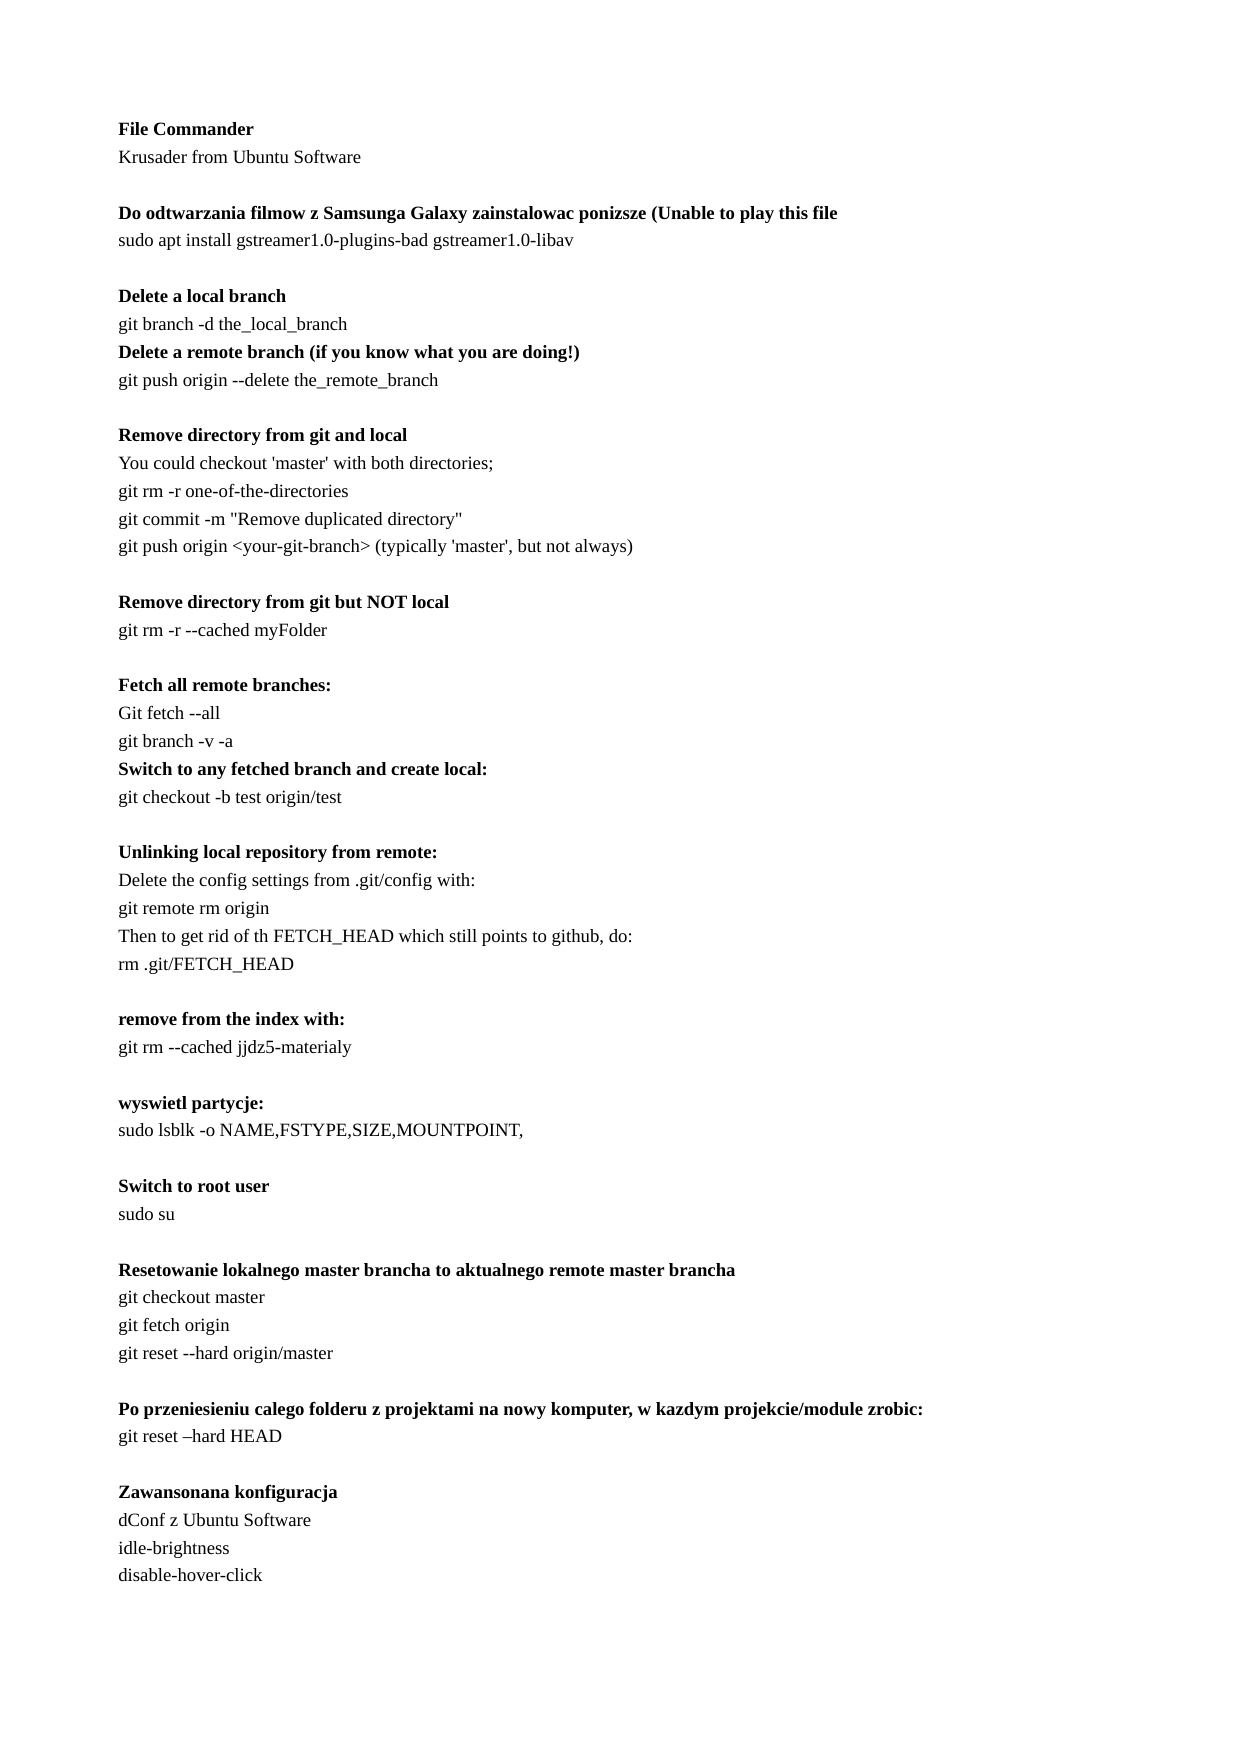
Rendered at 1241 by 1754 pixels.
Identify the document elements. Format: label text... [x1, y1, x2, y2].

text git rm -r one-of-the-directories [118, 480, 1122, 501]
text wyswietl partycje: [118, 1092, 1122, 1113]
text git fetch origin [118, 1314, 1122, 1336]
text git branch -v -a [118, 730, 1122, 752]
text Then to get rid of th FETCH_HEAD which still points to github, do: [118, 925, 1122, 946]
text Delete a local branch [118, 285, 1122, 307]
text Zawansonana konfiguracja [118, 1481, 1122, 1502]
text Delete a remote branch (if you know what you are doing!) [118, 341, 1122, 362]
text git rm -r --cached myFolder [118, 619, 1122, 640]
text git push origin <your-git-branch> (typically 'master', but not always) [118, 535, 1122, 557]
text sudo su [118, 1203, 1122, 1224]
text Fetch all remote branches: [118, 674, 1122, 696]
text You could checkout 'master' with both directories; [118, 452, 1122, 473]
text git commit -m "Remove duplicated directory" [118, 507, 1122, 529]
text Remove directory from git and local [118, 424, 1122, 446]
text git remote rm origin [118, 897, 1122, 918]
text git reset –hard HEAD [118, 1425, 1122, 1447]
text Po przeniesieniu calego folderu z projektami na nowy komputer, w kazdym projekcie/module zrobic: [118, 1397, 1122, 1419]
text Switch to any fetched branch and create local: [118, 758, 1122, 779]
text Resetowanie lokalnego master brancha to aktualnego remote master brancha [118, 1258, 1122, 1280]
text Switch to root user [118, 1175, 1122, 1197]
text Unlinking local repository from remote: [118, 841, 1122, 863]
text disable-hover-click [118, 1564, 1122, 1586]
text Do odtwarzania filmow z Samsunga Galaxy zainstalowac ponizsze (Unable to play this file [118, 202, 1122, 223]
text remove from the index with: [118, 1008, 1122, 1030]
text git checkout master [118, 1286, 1122, 1308]
text git reset --hard origin/master [118, 1342, 1122, 1363]
text git branch -d the_local_branch [118, 313, 1122, 334]
text sudo lsblk -o NAME,FSTYPE,SIZE,MOUNTPOINT, [118, 1119, 1122, 1141]
text git push origin --delete the_remote_branch [118, 368, 1122, 390]
text git rm --cached jjdz5-materialy [118, 1036, 1122, 1057]
text rm .git/FETCH_HEAD [118, 952, 1122, 974]
text Git fetch --all [118, 702, 1122, 724]
text Remove directory from git but NOT local [118, 591, 1122, 612]
text dConf z Ubuntu Software [118, 1509, 1122, 1530]
text File Commander [118, 118, 1122, 140]
text idle-brightness [118, 1537, 1122, 1558]
text sudo apt install gstreamer1.0-plugins-bad gstreamer1.0-libav [118, 229, 1122, 251]
text git checkout -b test origin/test [118, 786, 1122, 807]
text Krusader from Ubuntu Software [118, 146, 1122, 167]
text Delete the config settings from .git/config with: [118, 869, 1122, 891]
